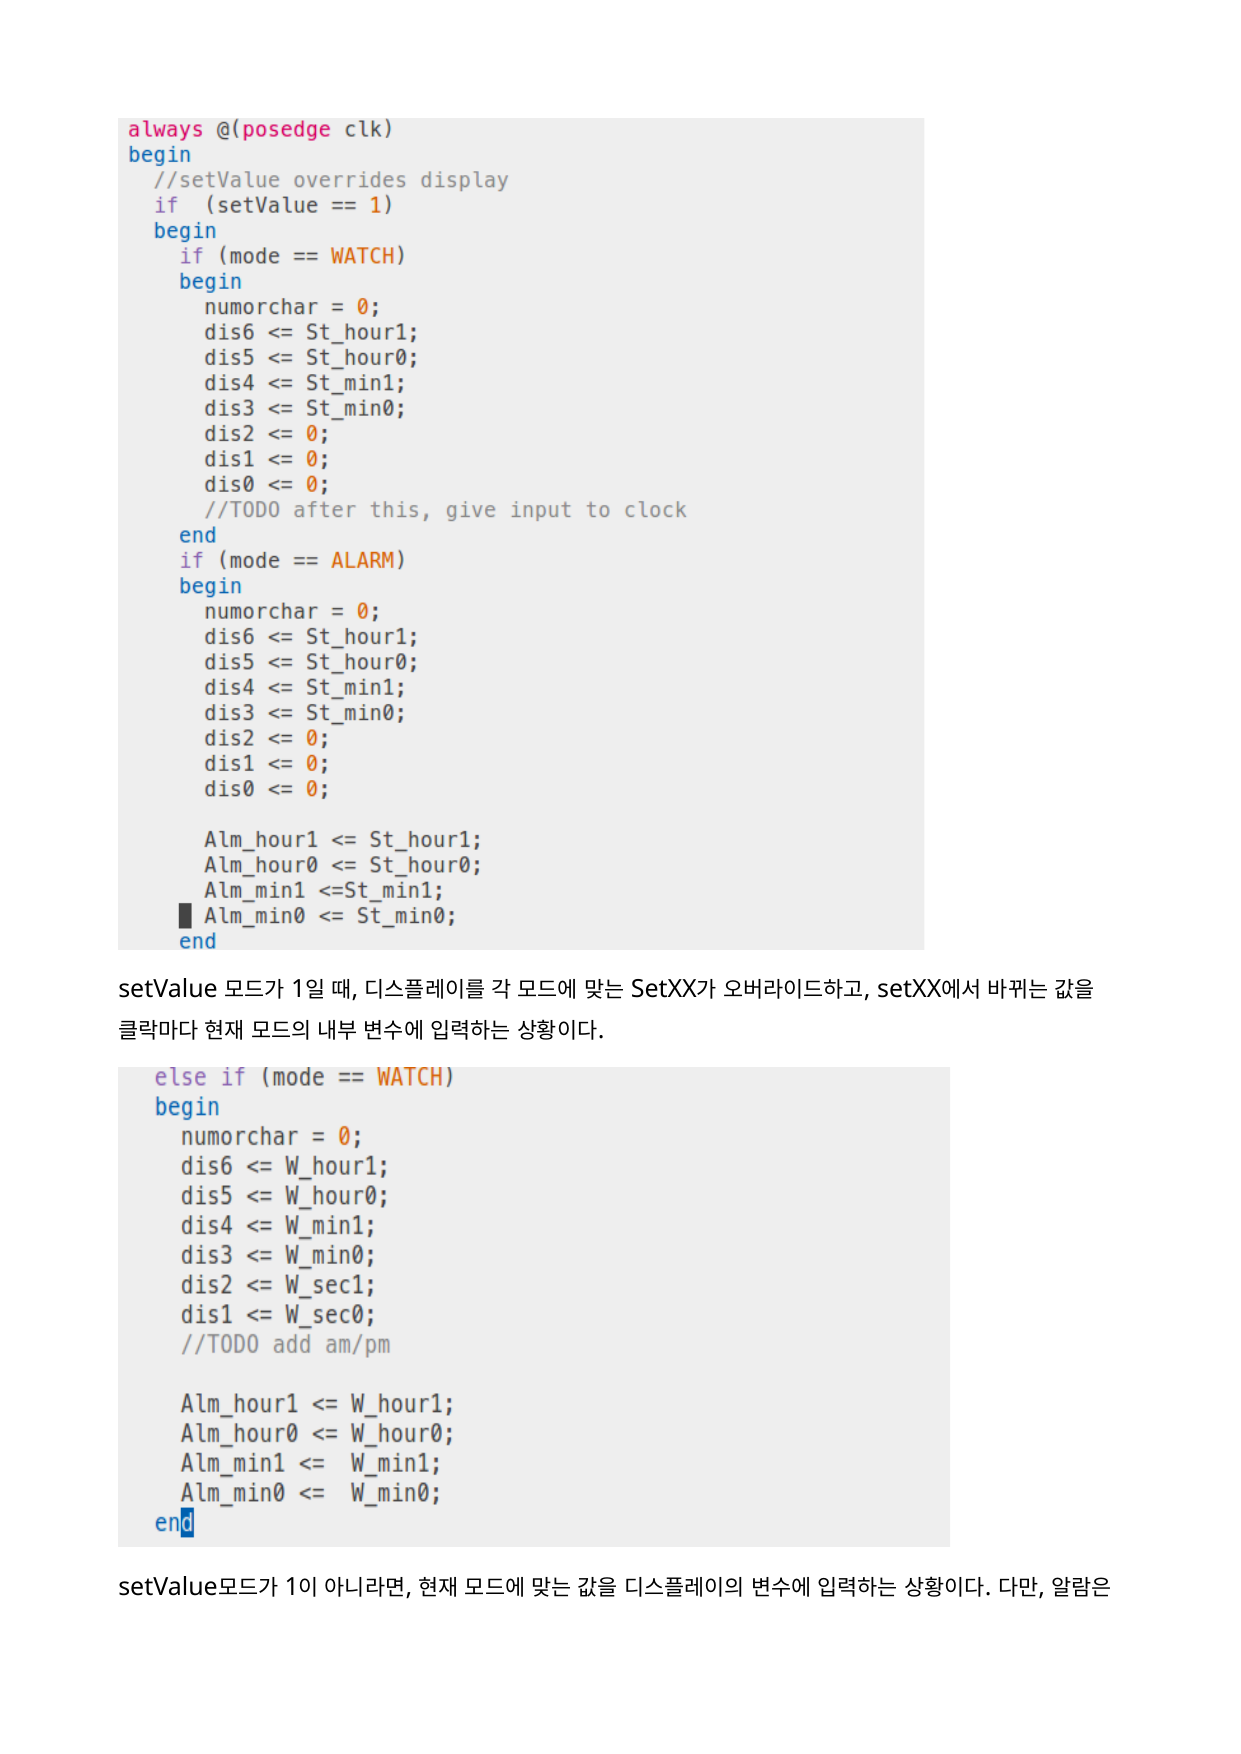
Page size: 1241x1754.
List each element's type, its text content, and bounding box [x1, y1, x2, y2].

picture [118, 1067, 951, 1547]
picture [118, 118, 925, 950]
text setValue 모드가 1일 때, 디스플레이를 각 모드에 맞는 SetXX가 오버라이드하고, setXX에서 바뀌는 값을 클락마다 현재 모드의 내부 변수에 입력하는 상황이다. [118, 971, 1122, 1046]
text setValue모드가 1이 아니라면, 현재 모드에 맞는 값을 디스플레이의 변수에 입력하는 상황이다. 다만, 알람은 [118, 1568, 1122, 1602]
